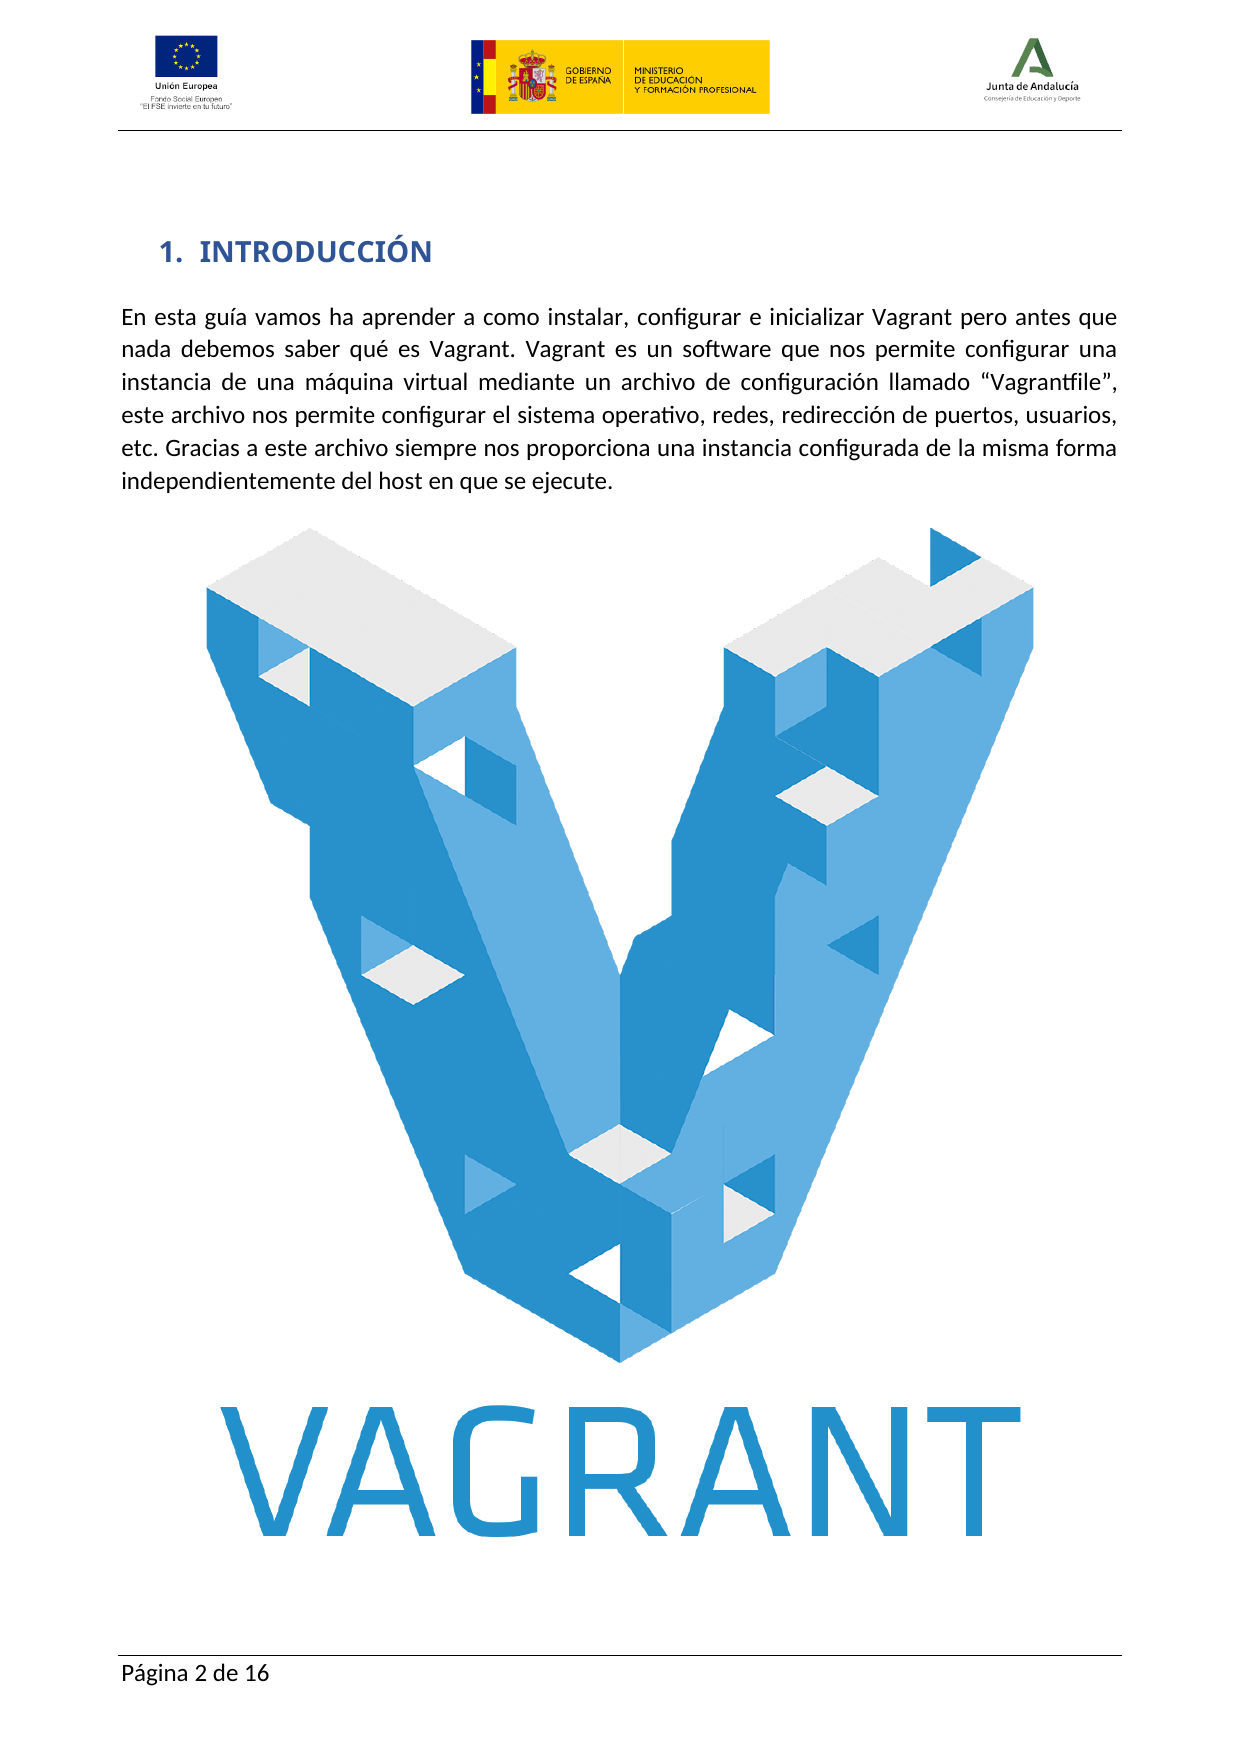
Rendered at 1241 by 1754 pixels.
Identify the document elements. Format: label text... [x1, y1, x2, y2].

picture [469, 39, 771, 115]
subtitle INTRODUCCIÓN [158, 232, 1119, 271]
picture [964, 33, 1101, 114]
picture [139, 32, 234, 113]
text En esta guía vamos ha aprender a como instalar, configurar e inicializar Vagrant pero antes que nada debemos saber qué es Vagrant. Vagrant es un software que nos permite configurar una instancia de una máquina virtual mediante un archivo de configuración llamado “Vagrantfile”, este archivo nos permite configurar el sistema operativo, redes, redirección de puertos, usuarios, etc. Gracias a este archivo siempre nos proporciona una instancia configurada de la misma forma independientemente del host en que se ejecute. [121, 301, 1119, 496]
picture [206, 528, 1034, 1537]
